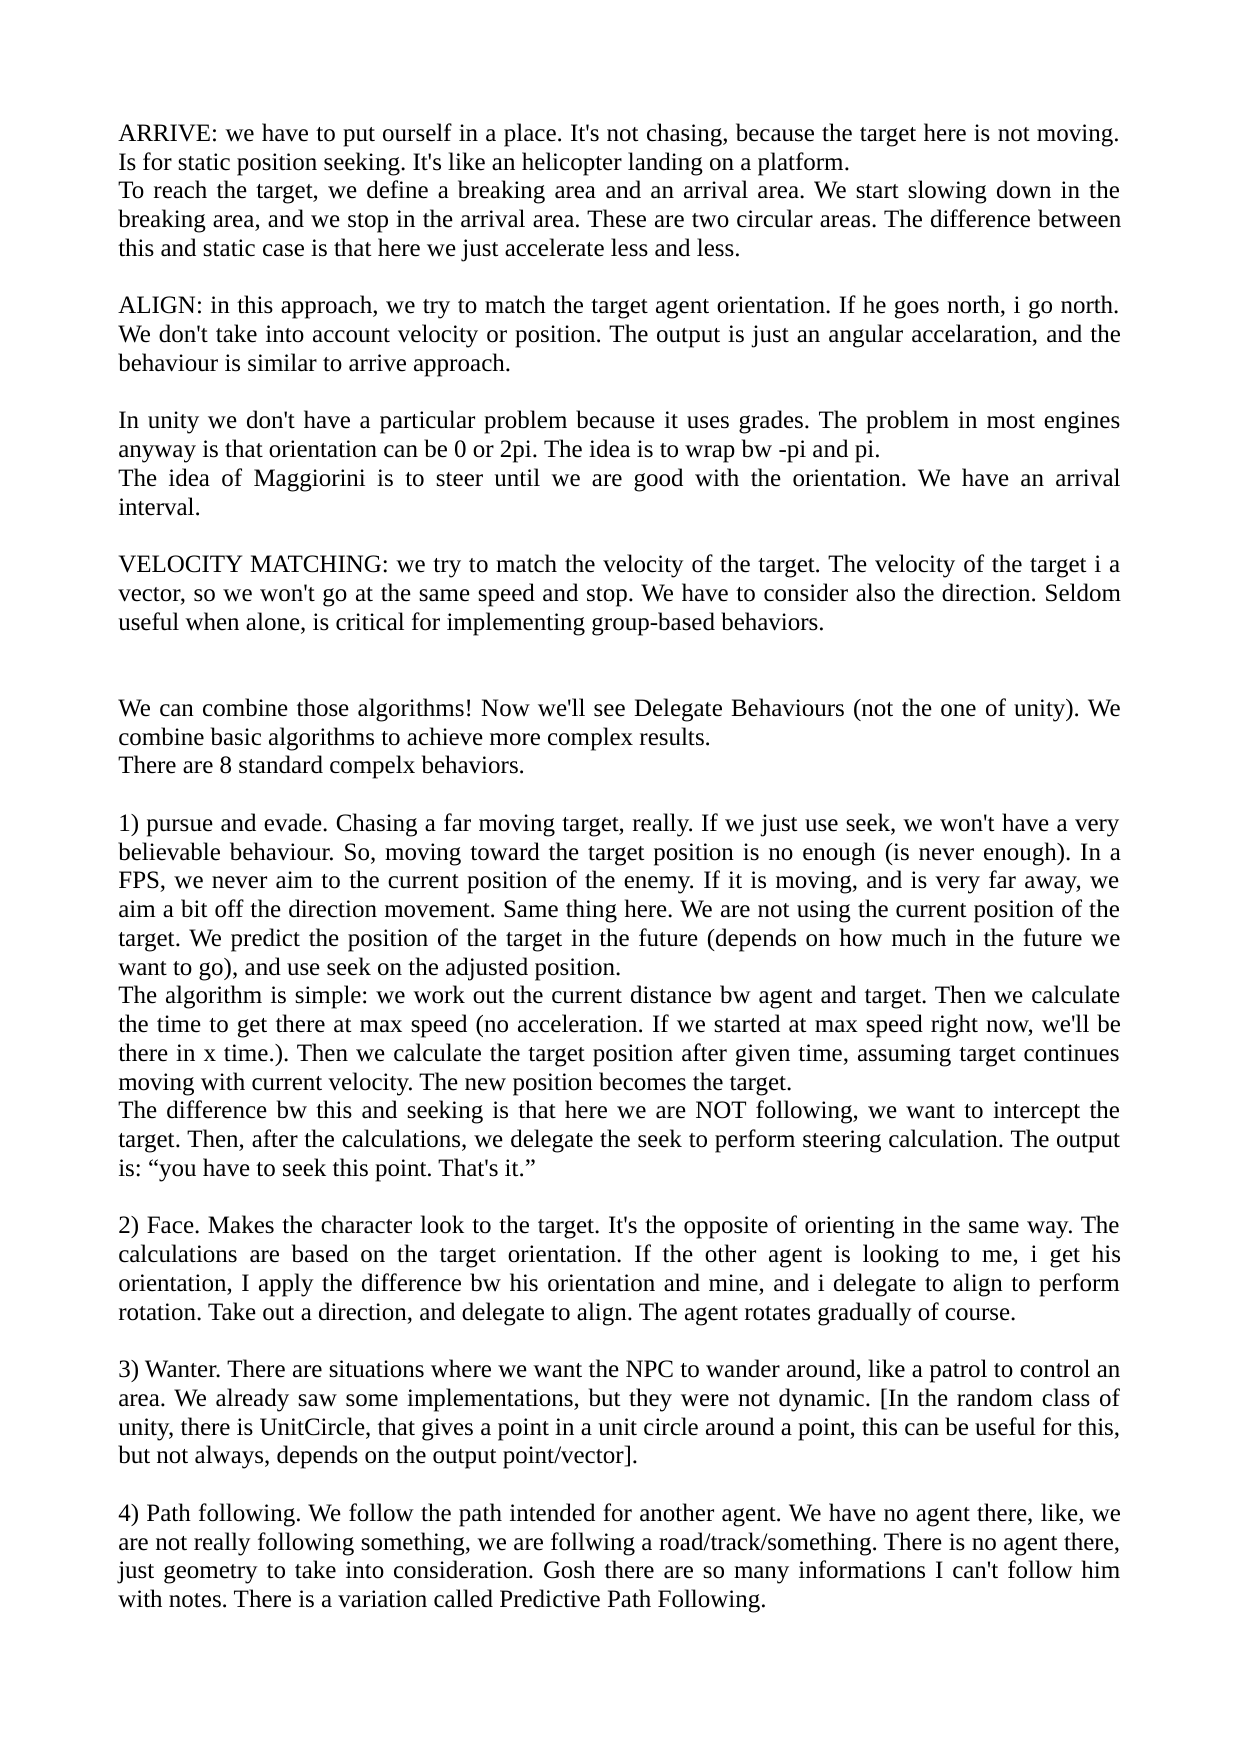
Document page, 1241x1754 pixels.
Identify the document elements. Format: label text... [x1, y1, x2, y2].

text VELOCITY MATCHING: we try to match the velocity of the target. The velocity of the target i a vector, so we won't go at the same speed and stop. We have to consider also the direction. Seldom useful when alone, is critical for implementing group-based behaviors. [118, 549, 1122, 636]
text ALIGN: in this approach, we try to match the target agent orientation. If he goes north, i go north. We don't take into account velocity or position. The output is just an angular accelaration, and the behaviour is similar to arrive approach. [118, 291, 1122, 377]
text ARRIVE: we have to put ourself in a place. It's not chasing, because the target here is not moving. Is for static position seeking. It's like an helicopter landing on a platform. [118, 118, 1122, 176]
text There are 8 standard compelx behaviors. [118, 751, 1122, 779]
text The algorithm is simple: we work out the current distance bw agent and target. Then we calculate the time to get there at max speed (no acceleration. If we started at max speed right now, we'll be there in x time.). Then we calculate the target position after given time, assuming target continues moving with current velocity. The new position becomes the target. [118, 981, 1122, 1096]
text 1) pursue and evade. Chasing a far moving target, really. If we just use seek, we won't have a very believable behaviour. So, moving toward the target position is no enough (is never enough). In a FPS, we never aim to the current position of the enemy. If it is moving, and is very far away, we aim a bit off the direction movement. Same thing here. We are not using the current position of the target. We predict the position of the target in the future (depends on how much in the future we want to go), and use seek on the adjusted position. [118, 808, 1122, 981]
text 4) Path following. We follow the path intended for another agent. We have no agent there, like, we are not really following something, we are follwing a road/track/something. There is no agent there, just geometry to take into consideration. Gosh there are so many informations I can't follow him with notes. There is a variation called Predictive Path Following. [118, 1498, 1122, 1613]
text 3) Wanter. There are situations where we want the NPC to wander around, like a patrol to control an area. We already saw some implementations, but they were not dynamic. [In the random class of unity, there is UnitCircle, that gives a point in a unit circle around a point, this can be useful for this, but not always, depends on the output point/vector]. [118, 1354, 1122, 1469]
text In unity we don't have a particular problem because it uses grades. The problem in most engines anyway is that orientation can be 0 or 2pi. The idea is to wrap bw -pi and pi. [118, 406, 1122, 463]
text To reach the target, we define a breaking area and an arrival area. We start slowing down in the breaking area, and we stop in the arrival area. These are two circular areas. The difference between this and static case is that here we just accelerate less and less. [118, 176, 1122, 262]
text 2) Face. Makes the character look to the target. It's the opposite of orienting in the same way. The calculations are based on the target orientation. If the other agent is looking to me, i get his orientation, I apply the difference bw his orientation and mine, and i delegate to align to perform rotation. Take out a direction, and delegate to align. The agent rotates gradually of course. [118, 1211, 1122, 1326]
text We can combine those algorithms! Now we'll see Delegate Behaviours (not the one of unity). We combine basic algorithms to achieve more complex results. [118, 693, 1122, 751]
text The difference bw this and seeking is that here we are NOT following, we want to intercept the target. Then, after the calculations, we delegate the seek to perform steering calculation. The output is: “you have to seek this point. That's it.” [118, 1096, 1122, 1182]
text The idea of Maggiorini is to steer until we are good with the orientation. We have an arrival interval. [118, 463, 1122, 521]
